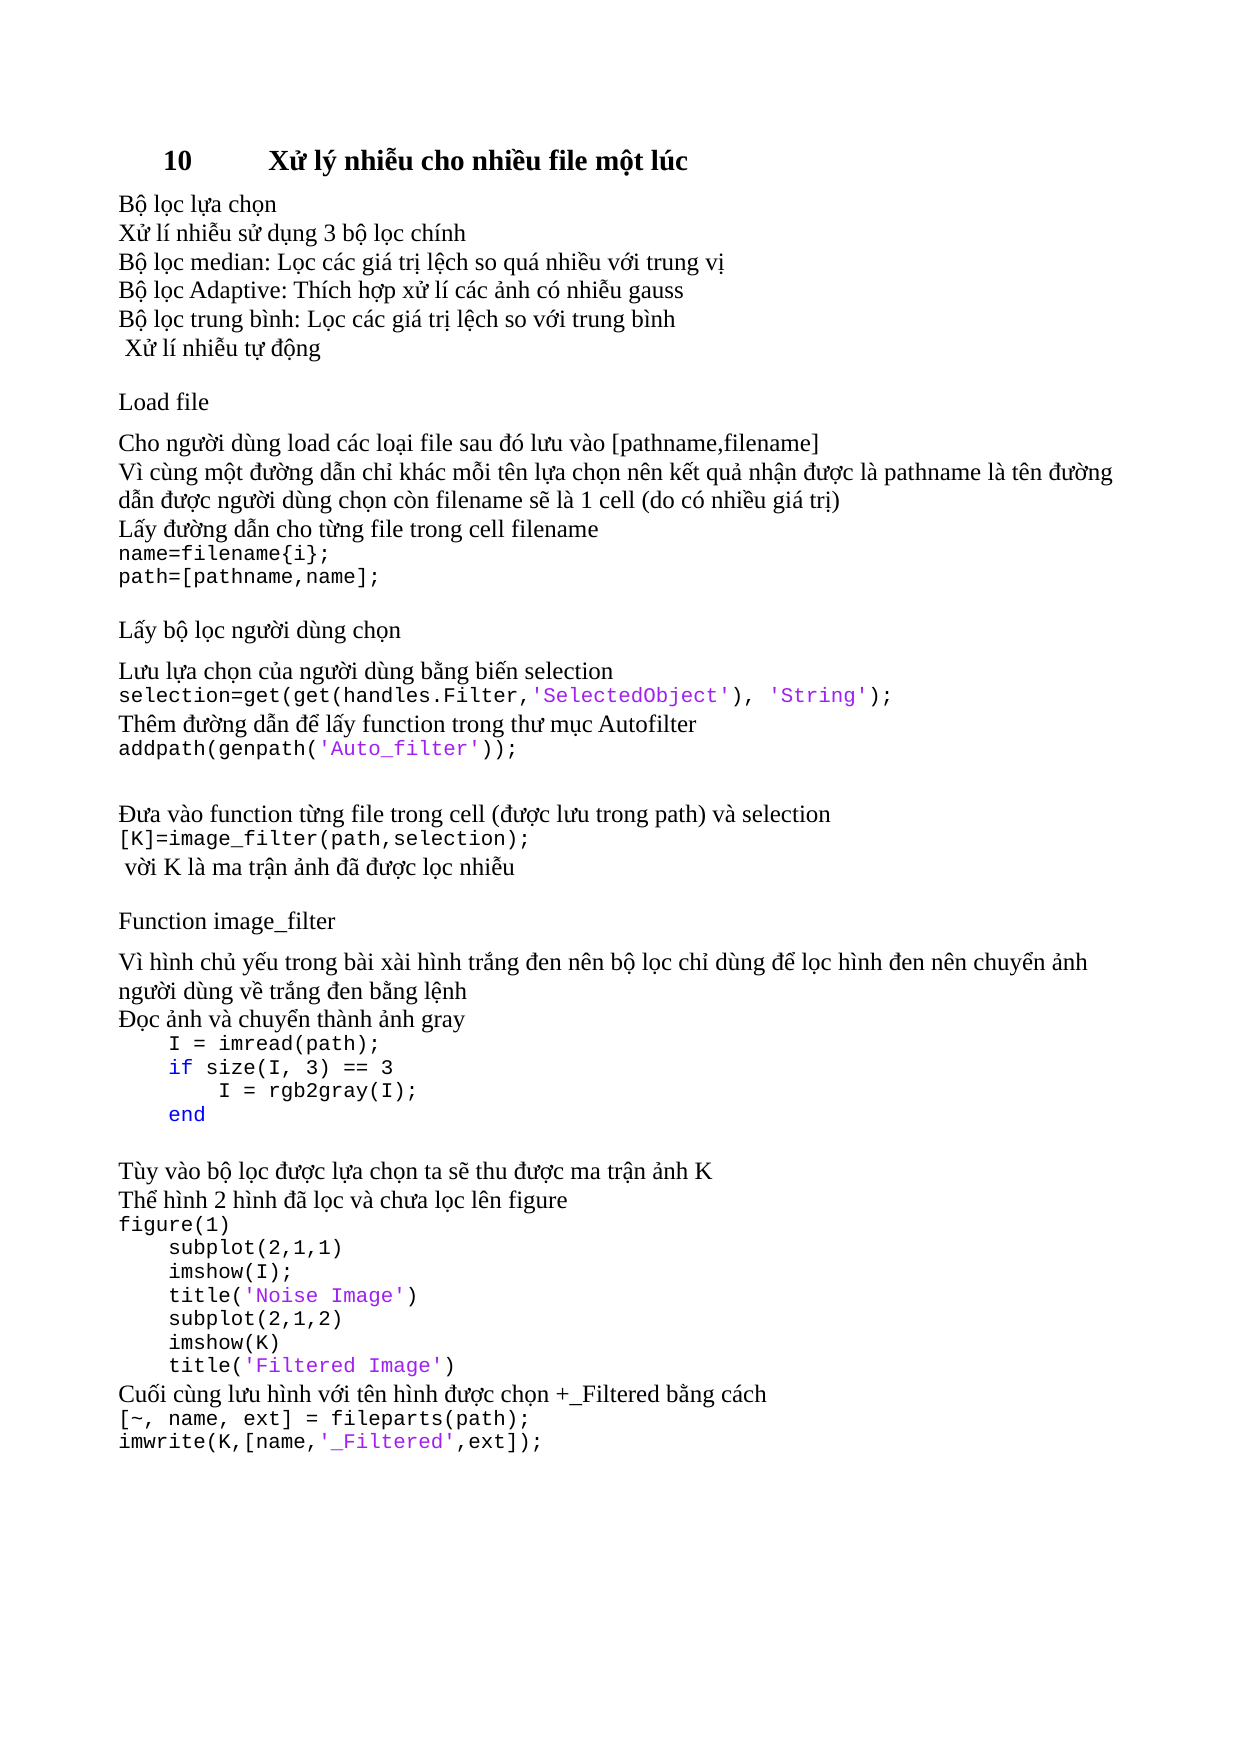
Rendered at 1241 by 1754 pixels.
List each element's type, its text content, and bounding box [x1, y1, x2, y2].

text Đưa vào function từng file trong cell (được lưu trong path) và selection [K]=image_filter(path,selection); [118, 795, 1122, 852]
text I = imread(path); [118, 1033, 1122, 1057]
text Tùy vào bộ lọc được lựa chọn ta sẽ thu được ma trận ảnh K [118, 1156, 1122, 1185]
text vời K là ma trận ảnh đã được lọc nhiễu [118, 852, 1122, 881]
text selection=get(get(handles.Filter,'SelectedObject'), 'String'); [118, 685, 1122, 709]
subtitle Lấy bộ lọc người dùng chọn [118, 615, 1122, 644]
text Xử lí nhiễu tự động [118, 333, 1122, 362]
text title('Filtered Image') [118, 1356, 1122, 1379]
text figure(1) [118, 1214, 1122, 1237]
text subplot(2,1,2) [118, 1308, 1122, 1332]
text subplot(2,1,1) [118, 1237, 1122, 1261]
text I = rgb2gray(I); [118, 1081, 1122, 1104]
text title('Noise Image') [118, 1284, 1122, 1308]
text Bộ lọc median: Lọc các giá trị lệch so quá nhiều với trung vị [118, 247, 1122, 275]
text if size(I, 3) == 3 [118, 1057, 1122, 1081]
text path=[pathname,name]; [118, 567, 1122, 590]
text Thể hình 2 hình đã lọc và chưa lọc lên figure [118, 1185, 1122, 1214]
text end [118, 1104, 1122, 1128]
text Bộ lọc lựa chọn [118, 189, 1122, 218]
text imshow(I); [118, 1261, 1122, 1284]
text imshow(K) [118, 1332, 1122, 1356]
text Bộ lọc trung bình: Lọc các giá trị lệch so với trung bình [118, 304, 1122, 333]
subtitle Function image_filter [118, 906, 1122, 934]
text Cho người dùng load các loại file sau đó lưu vào [pathname,filename] [118, 428, 1122, 457]
text Vì cùng một đường dẫn chỉ khác mỗi tên lựa chọn nên kết quả nhận được là pathname là tên đường dẫn được người dùng chọn còn filename sẽ là 1 cell (do có nhiều giá trị) [118, 457, 1122, 514]
subtitle Xử lý nhiễu cho nhiều file một lúc [156, 143, 1122, 177]
text [~, name, ext] = fileparts(path); [118, 1408, 1122, 1432]
text name=filename{i}; [118, 543, 1122, 567]
text Lưu lựa chọn của người dùng bằng biến selection [118, 656, 1122, 685]
text Xử lí nhiễu sử dụng 3 bộ lọc chính [118, 218, 1122, 247]
text Thêm đường dẫn để lấy function trong thư mục Autofilter [118, 709, 1122, 738]
text imwrite(K,[name,'_Filtered',ext]); [118, 1432, 1122, 1455]
text addpath(genpath('Auto_filter')); [118, 738, 1122, 761]
text Cuối cùng lưu hình với tên hình được chọn +_Filtered bằng cách [118, 1379, 1122, 1408]
text Đọc ảnh và chuyển thành ảnh gray [118, 1004, 1122, 1033]
subtitle Load file [118, 387, 1122, 415]
text Lấy đường dẫn cho từng file trong cell filename [118, 514, 1122, 543]
text Bộ lọc Adaptive: Thích hợp xử lí các ảnh có nhiễu gauss [118, 275, 1122, 304]
text Vì hình chủ yếu trong bài xài hình trắng đen nên bộ lọc chỉ dùng để lọc hình đen nên chuyển ảnh người dùng về trắng đen bằng lệnh [118, 947, 1122, 1004]
